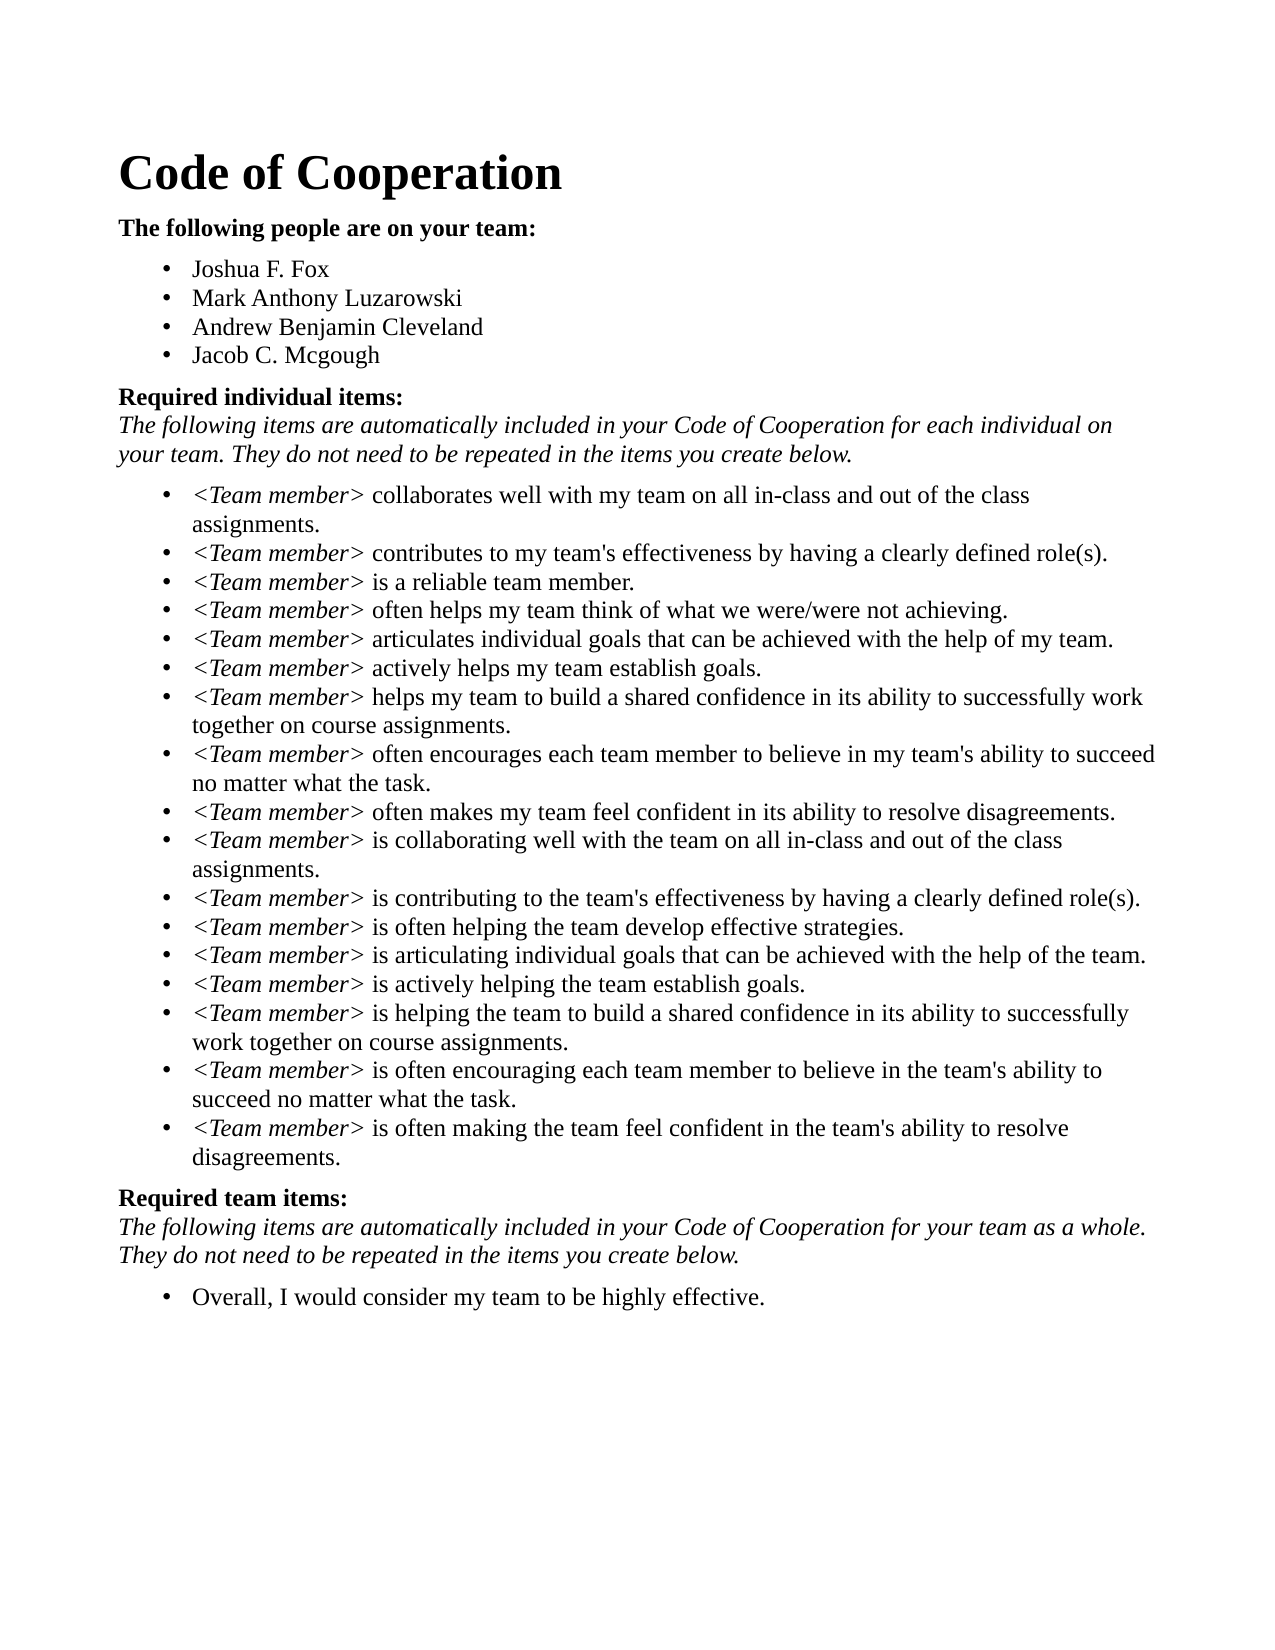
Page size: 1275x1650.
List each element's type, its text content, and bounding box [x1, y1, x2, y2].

list <Team member> is often encouraging each team member to believe in the team's ability to succeed no matter what the task. [162, 1056, 1157, 1113]
list <Team member> often makes my team feel confident in its ability to resolve disagreements. [162, 797, 1157, 826]
list <Team member> is helping the team to build a shared confidence in its ability to successfully work together on course assignments. [162, 998, 1157, 1056]
list <Team member> is often making the team feel confident in the team's ability to resolve disagreements. [162, 1113, 1157, 1171]
list <Team member> is a reliable team member. [162, 567, 1157, 596]
text Required team items: The following items are automatically included in your Code of Cooperation for your team as a whole. They do not need to be repeated in the items you create below. [118, 1183, 1157, 1269]
list <Team member> helps my team to build a shared confidence in its ability to successfully work together on course assignments. [162, 682, 1157, 739]
list <Team member> is collaborating well with the team on all in-class and out of the class assignments. [162, 826, 1157, 883]
list Overall, I would consider my team to be highly effective. [162, 1282, 1157, 1311]
list <Team member> contributes to my team's effectiveness by having a clearly defined role(s). [162, 538, 1157, 567]
list <Team member> often encourages each team member to believe in my team's ability to succeed no matter what the task. [162, 739, 1157, 797]
list <Team member> collaborates well with my team on all in-class and out of the class assignments. [162, 481, 1157, 538]
text Required individual items: The following items are automatically included in your Code of Cooperation for each individual on your team. They do not need to be repeated in the items you create below. [118, 382, 1157, 468]
list Andrew Benjamin Cleveland [162, 312, 1157, 341]
list Mark Anthony Luzarowski [162, 283, 1157, 312]
list <Team member> is actively helping the team establish goals. [162, 969, 1157, 998]
list <Team member> articulates individual goals that can be achieved with the help of my team. [162, 624, 1157, 653]
text The following people are on your team: [118, 213, 1157, 242]
list <Team member> actively helps my team establish goals. [162, 653, 1157, 682]
list <Team member> is often helping the team develop effective strategies. [162, 912, 1157, 941]
list Jacob C. Mcgough [162, 341, 1157, 369]
list Joshua F. Fox [162, 254, 1157, 283]
subtitle Code of Cooperation [118, 143, 1157, 201]
list <Team member> is contributing to the team's effectiveness by having a clearly defined role(s). [162, 883, 1157, 912]
list <Team member> is articulating individual goals that can be achieved with the help of the team. [162, 941, 1157, 969]
list <Team member> often helps my team think of what we were/were not achieving. [162, 596, 1157, 624]
